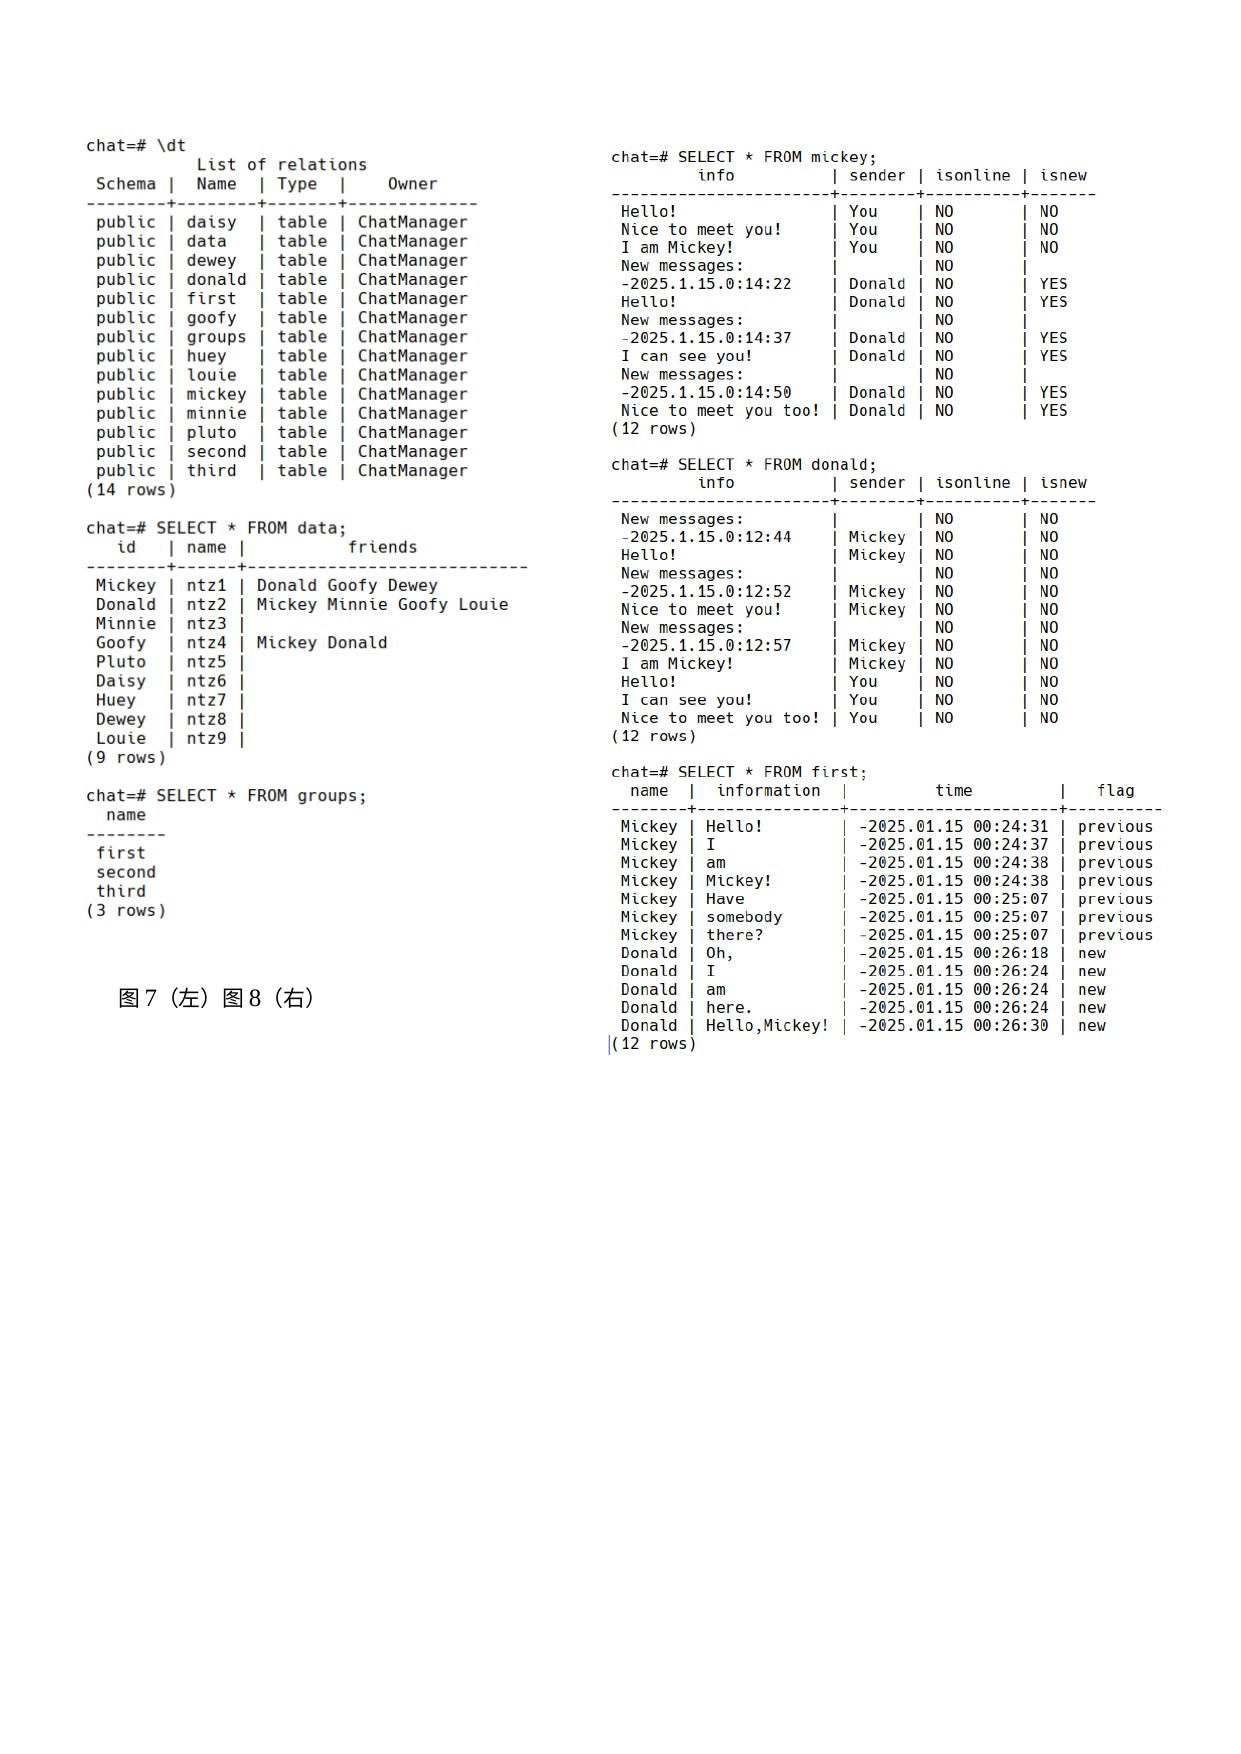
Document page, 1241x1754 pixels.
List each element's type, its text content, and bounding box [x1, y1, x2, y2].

text 图7（左）图8（右） [118, 981, 608, 1012]
picture [85, 125, 1180, 1055]
